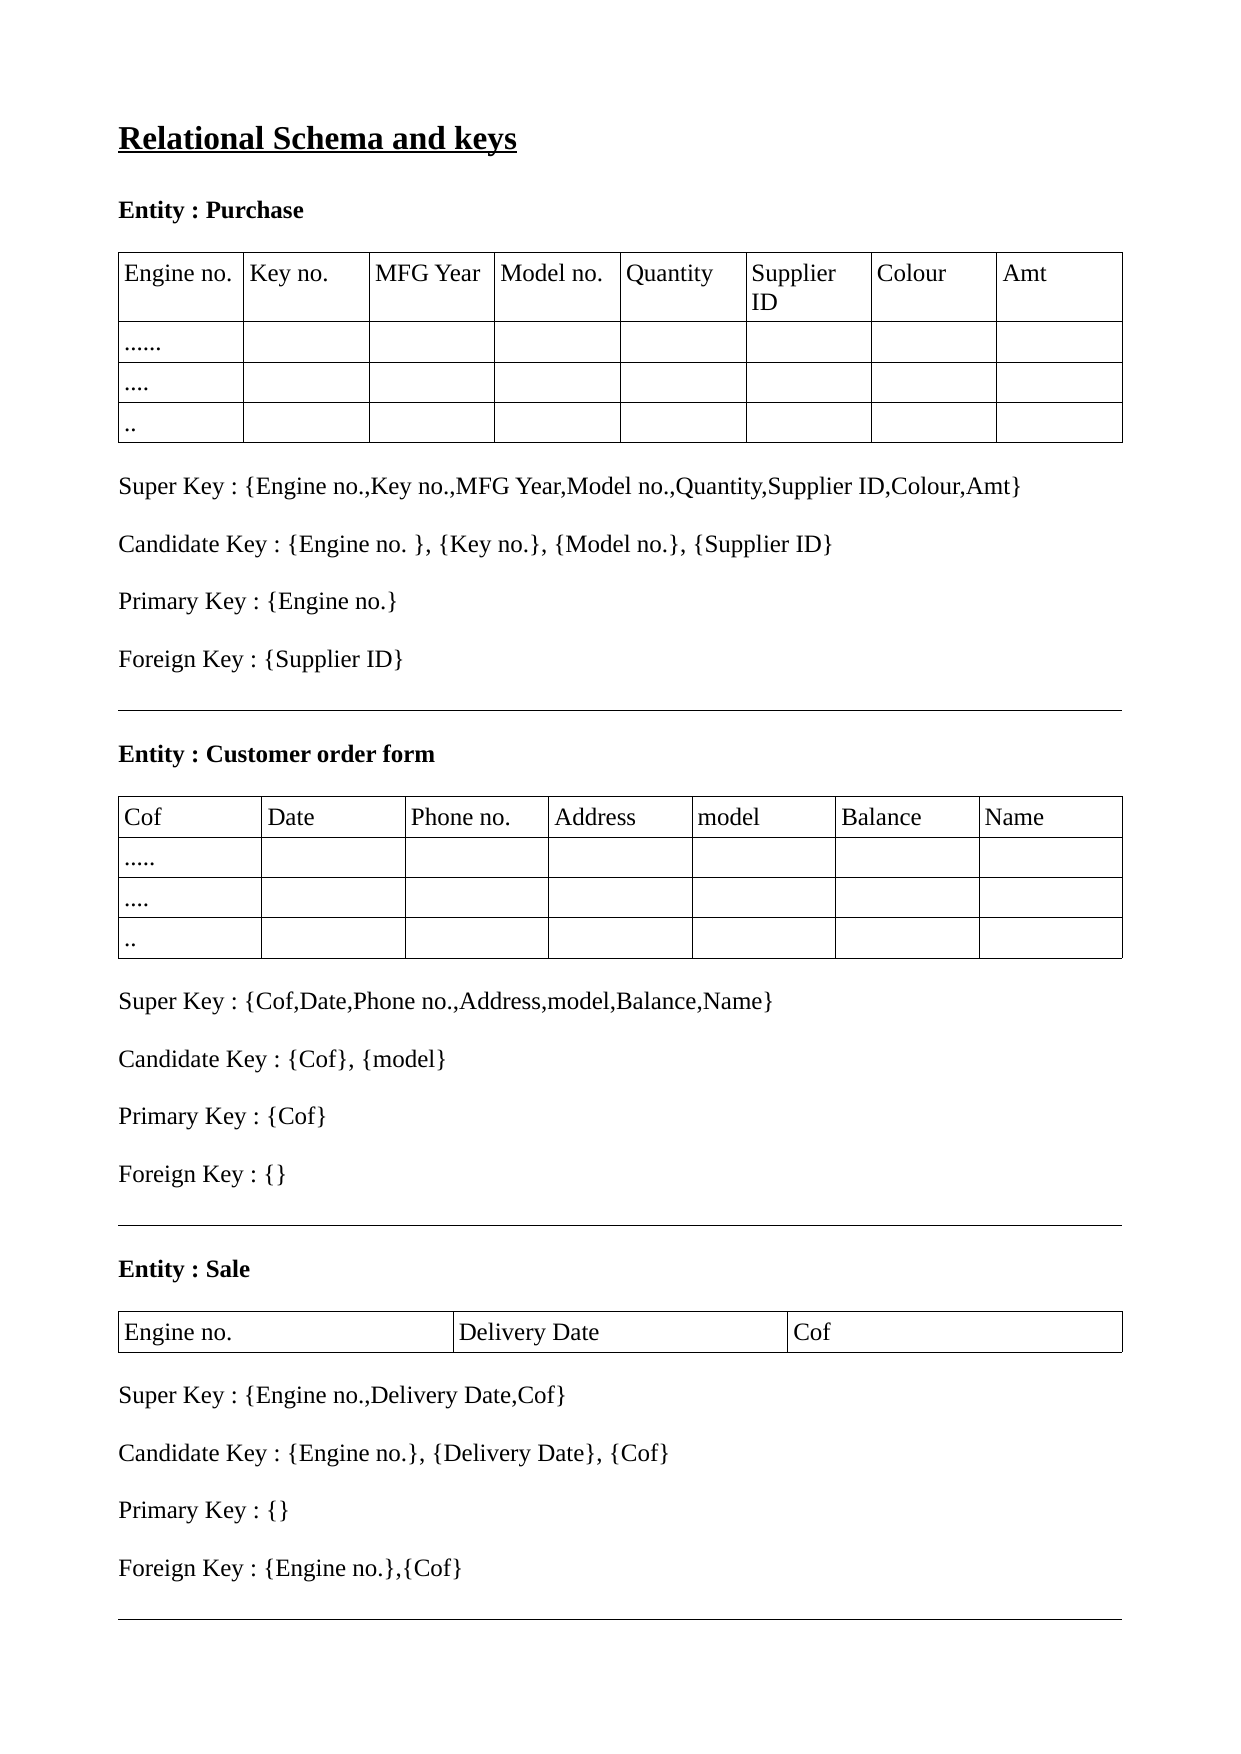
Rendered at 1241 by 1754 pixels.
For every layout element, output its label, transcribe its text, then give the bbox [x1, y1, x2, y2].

text Foreign Key : {Engine no.},{Cof} [118, 1553, 1122, 1582]
table_cell [747, 322, 871, 362]
table_cell [244, 322, 369, 362]
table_header Key no. [244, 253, 369, 321]
table_cell [495, 322, 620, 362]
table_cell [747, 403, 871, 442]
table_header Amt [997, 253, 1122, 321]
text Candidate Key : {Cof}, {model} [118, 1044, 1122, 1073]
text Super Key : {Cof,Date,Phone no.,Address,model,Balance,Name} [118, 986, 1122, 1015]
table_header Date [262, 797, 405, 837]
text Super Key : {Engine no.,Delivery Date,Cof} [118, 1381, 1122, 1409]
text Super Key : {Engine no.,Key no.,MFG Year,Model no.,Quantity,Supplier ID,Colour,Amt} [118, 471, 1122, 500]
table_cell [980, 878, 1122, 917]
table_cell [621, 403, 746, 442]
table_header Colour [872, 253, 996, 321]
table_cell .... [119, 363, 243, 402]
table_cell [262, 918, 405, 957]
table_cell [406, 918, 548, 957]
table_cell [872, 322, 996, 362]
table_cell [244, 403, 369, 442]
text Primary Key : {} [118, 1496, 1122, 1524]
text Entity : Sale [118, 1254, 1122, 1283]
table_cell [244, 363, 369, 402]
table_cell [836, 838, 979, 877]
table_cell ...... [119, 322, 243, 362]
table_cell [406, 878, 548, 917]
table_cell [997, 363, 1122, 402]
table_cell [997, 322, 1122, 362]
text Primary Key : {Engine no.} [118, 586, 1122, 615]
table_cell [370, 322, 494, 362]
table_cell ..... [119, 838, 261, 877]
table_cell [693, 878, 835, 917]
table_cell [872, 363, 996, 402]
table_cell [370, 363, 494, 402]
table_cell [262, 838, 405, 877]
text Primary Key : {Cof} [118, 1101, 1122, 1130]
text Foreign Key : {} [118, 1159, 1122, 1188]
text Foreign Key : {Supplier ID} [118, 644, 1122, 672]
table_header Phone no. [406, 797, 548, 837]
table_cell [872, 403, 996, 442]
table_header Name [980, 797, 1122, 837]
table_header Balance [836, 797, 979, 837]
table_cell [370, 403, 494, 442]
table_header Address [549, 797, 692, 837]
table_header MFG Year [370, 253, 494, 321]
table_cell [747, 363, 871, 402]
table_cell .... [119, 878, 261, 917]
text Entity : Customer order form [118, 739, 1122, 767]
text Candidate Key : {Engine no. }, {Key no.}, {Model no.}, {Supplier ID} [118, 529, 1122, 557]
table_header Engine no. [119, 1312, 453, 1352]
table_header Model no. [495, 253, 620, 321]
table_cell [836, 918, 979, 957]
table_cell [980, 918, 1122, 957]
text Candidate Key : {Engine no.}, {Delivery Date}, {Cof} [118, 1438, 1122, 1467]
table_header Cof [119, 797, 261, 837]
table_cell [621, 322, 746, 362]
table_cell [693, 918, 835, 957]
table_cell [549, 838, 692, 877]
table_header model [693, 797, 835, 837]
table_header Cof [788, 1312, 1122, 1352]
table_cell [495, 363, 620, 402]
text Relational Schema and keys [118, 118, 1122, 156]
text Entity : Purchase [118, 195, 1122, 223]
table_cell [495, 403, 620, 442]
table_header Supplier ID [747, 253, 871, 321]
table_cell [549, 918, 692, 957]
table_cell [997, 403, 1122, 442]
table_cell .. [119, 918, 261, 957]
table_cell .. [119, 403, 243, 442]
table_cell [836, 878, 979, 917]
table_header Delivery Date [454, 1312, 787, 1352]
table_header Engine no. [119, 253, 243, 321]
table_cell [406, 838, 548, 877]
table_cell [621, 363, 746, 402]
table_cell [549, 878, 692, 917]
table_cell [980, 838, 1122, 877]
table_cell [693, 838, 835, 877]
table_header Quantity [621, 253, 746, 321]
table_cell [262, 878, 405, 917]
